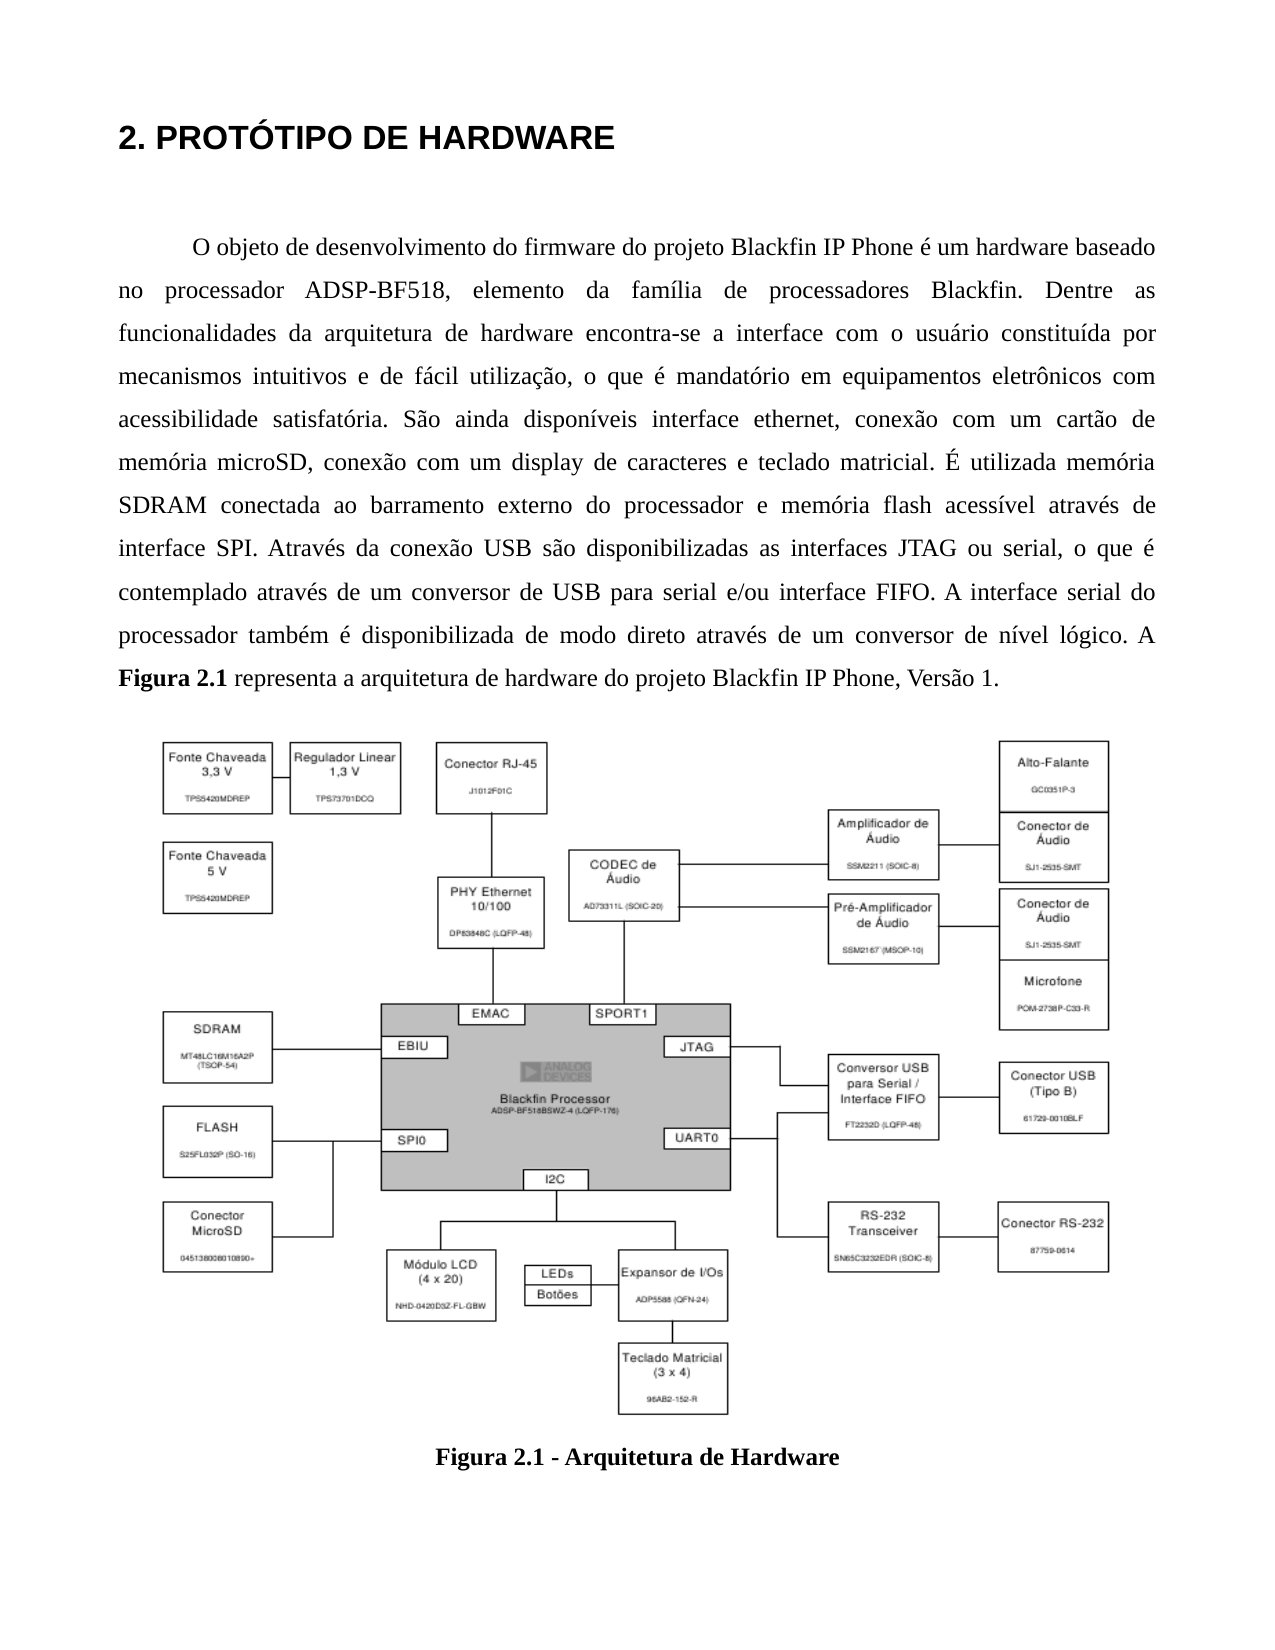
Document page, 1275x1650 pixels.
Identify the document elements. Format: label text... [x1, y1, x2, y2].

subtitle 2. PROTÓTIPO DE HARDWARE [118, 118, 1157, 157]
picture [149, 724, 1126, 1428]
text O objeto de desenvolvimento do firmware do projeto Blackfin IP Phone é um hardware baseado no processador ADSP-BF518, elemento da família de processadores Blackfin. Dentre as funcionalidades da arquitetura de hardware encontra-se a interface com o usuário constituída por mecanismos intuitivos e de fácil utilização, o que é mandatório em equipamentos eletrônicos com acessibilidade satisfatória. São ainda disponíveis interface ethernet, conexão com um cartão de memória microSD, conexão com um display de caracteres e teclado matricial. É utilizada memória SDRAM conectada ao barramento externo do processador e memória flash acessível através de interface SPI. Através da conexão USB são disponibilizadas as interfaces JTAG ou serial, o que é contemplado através de um conversor de USB para serial e/ou interface FIFO. A interface serial do processador também é disponibilizada de modo direto através de um conversor de nível lógico. A Figura 2.1 representa a arquitetura de hardware do projeto Blackfin IP Phone, Versão 1. [118, 232, 1157, 692]
text Figura 2.1 - Arquitetura de Hardware [253, 1428, 1022, 1471]
